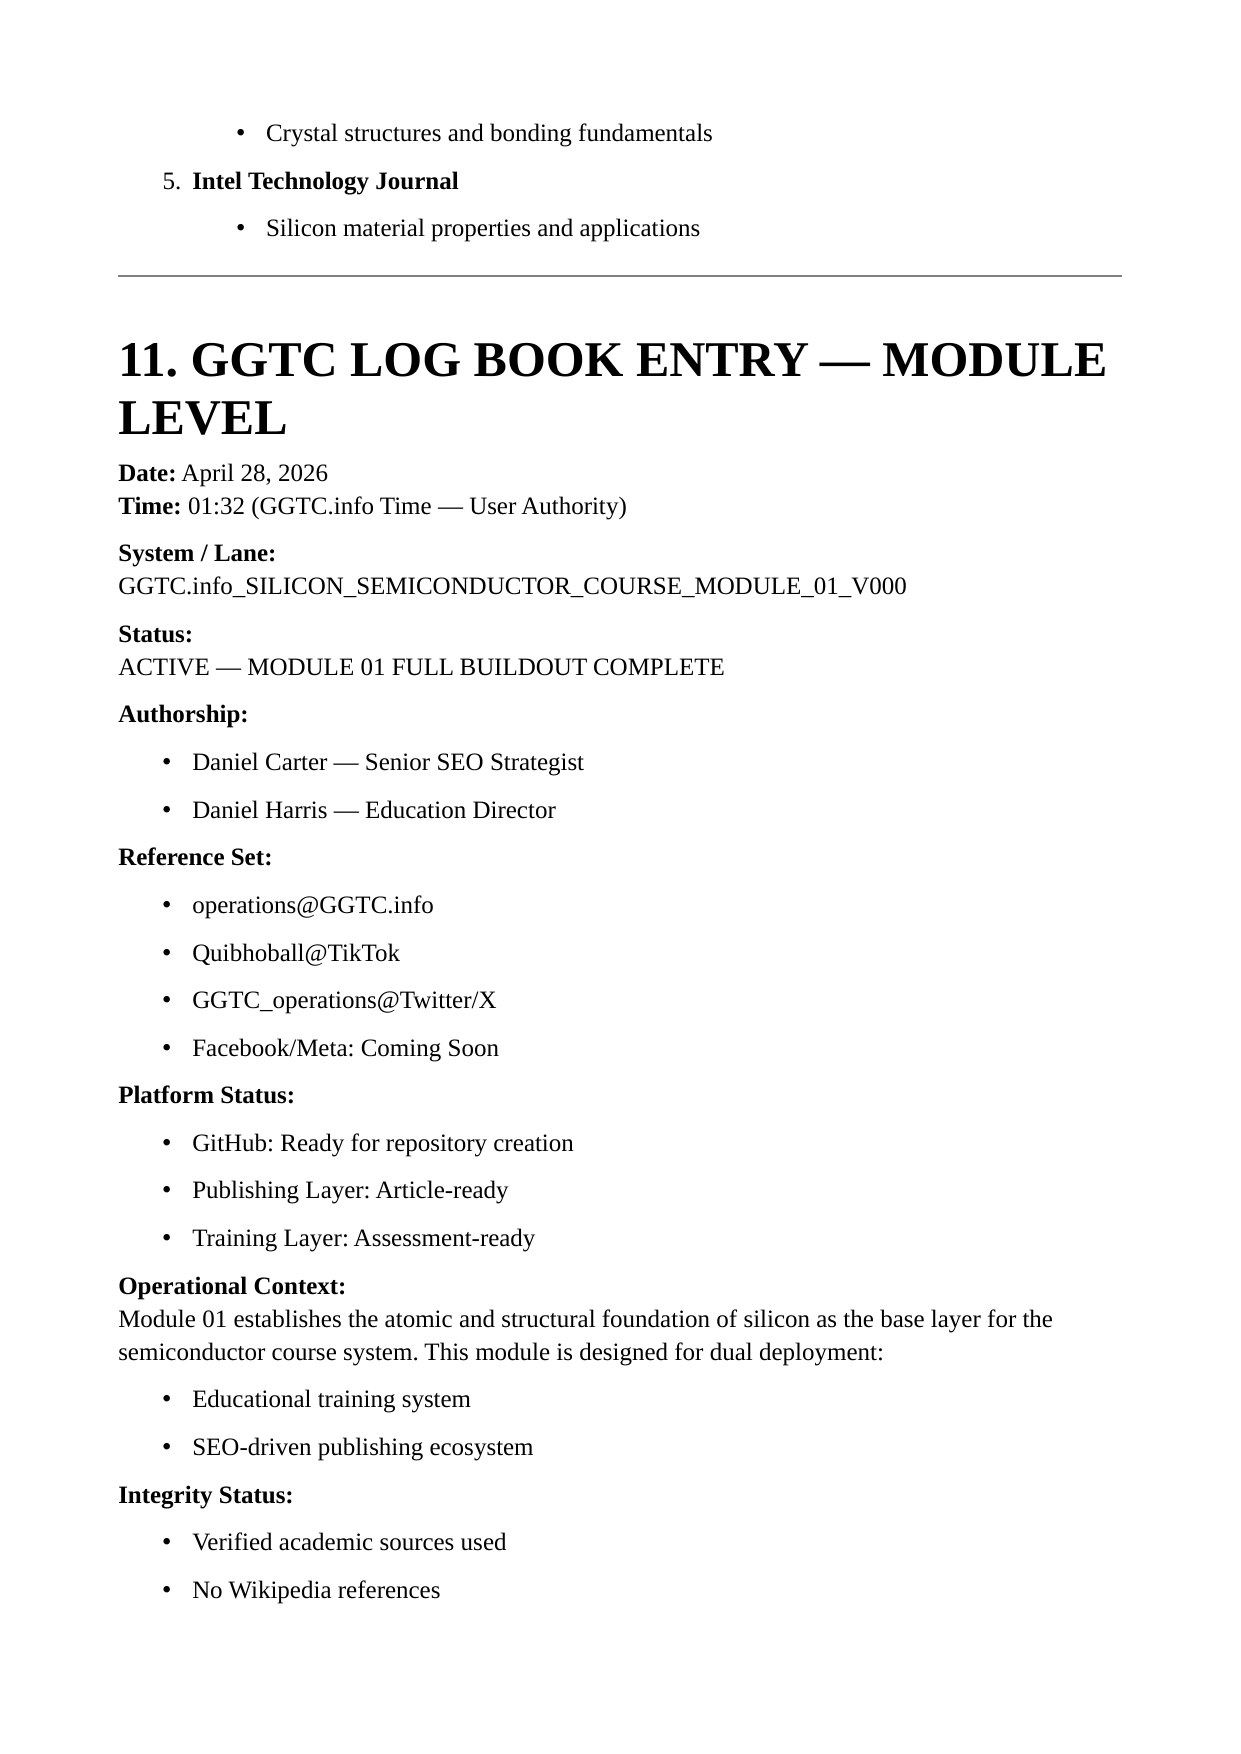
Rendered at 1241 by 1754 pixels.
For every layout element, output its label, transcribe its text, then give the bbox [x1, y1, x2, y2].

subtitle 11. GGTC LOG BOOK ENTRY — MODULE LEVEL [118, 330, 1122, 445]
list Quibhoball@TikTok [162, 938, 1122, 966]
list GGTC_operations@Twitter/X [162, 985, 1122, 1014]
text Status: ACTIVE — MODULE 01 FULL BUILDOUT COMPLETE [118, 619, 1122, 681]
list GitHub: Ready for repository creation [162, 1128, 1122, 1157]
list Facebook/Meta: Coming Soon [162, 1033, 1122, 1062]
list SEO-driven publishing ecosystem [162, 1432, 1122, 1461]
list Silicon material properties and applications [236, 213, 1122, 242]
text Date: April 28, 2026 Time: 01:32 (GGTC.info Time — User Authority) [118, 458, 1122, 519]
list Verified academic sources used [162, 1527, 1122, 1556]
list Intel Technology Journal [162, 166, 1122, 194]
text Platform Status: [118, 1080, 1122, 1109]
list operations@GGTC.info [162, 890, 1122, 919]
text Integrity Status: [118, 1480, 1122, 1508]
list Crystal structures and bonding fundamentals [236, 118, 1122, 147]
list Publishing Layer: Article-ready [162, 1176, 1122, 1204]
text Reference Set: [118, 842, 1122, 871]
text Authorship: [118, 699, 1122, 728]
text Operational Context: Module 01 establishes the atomic and structural foundation of silicon as the base layer for the semiconductor course system. This module is designed for dual deployment: [118, 1271, 1122, 1366]
list No Wikipedia references [162, 1575, 1122, 1604]
list Training Layer: Assessment-ready [162, 1223, 1122, 1252]
list Daniel Harris — Education Director [162, 795, 1122, 823]
list Educational training system [162, 1384, 1122, 1413]
list Daniel Carter — Senior SEO Strategist [162, 747, 1122, 776]
text System / Lane: GGTC.info_SILICON_SEMICONDUCTOR_COURSE_MODULE_01_V000 [118, 538, 1122, 600]
